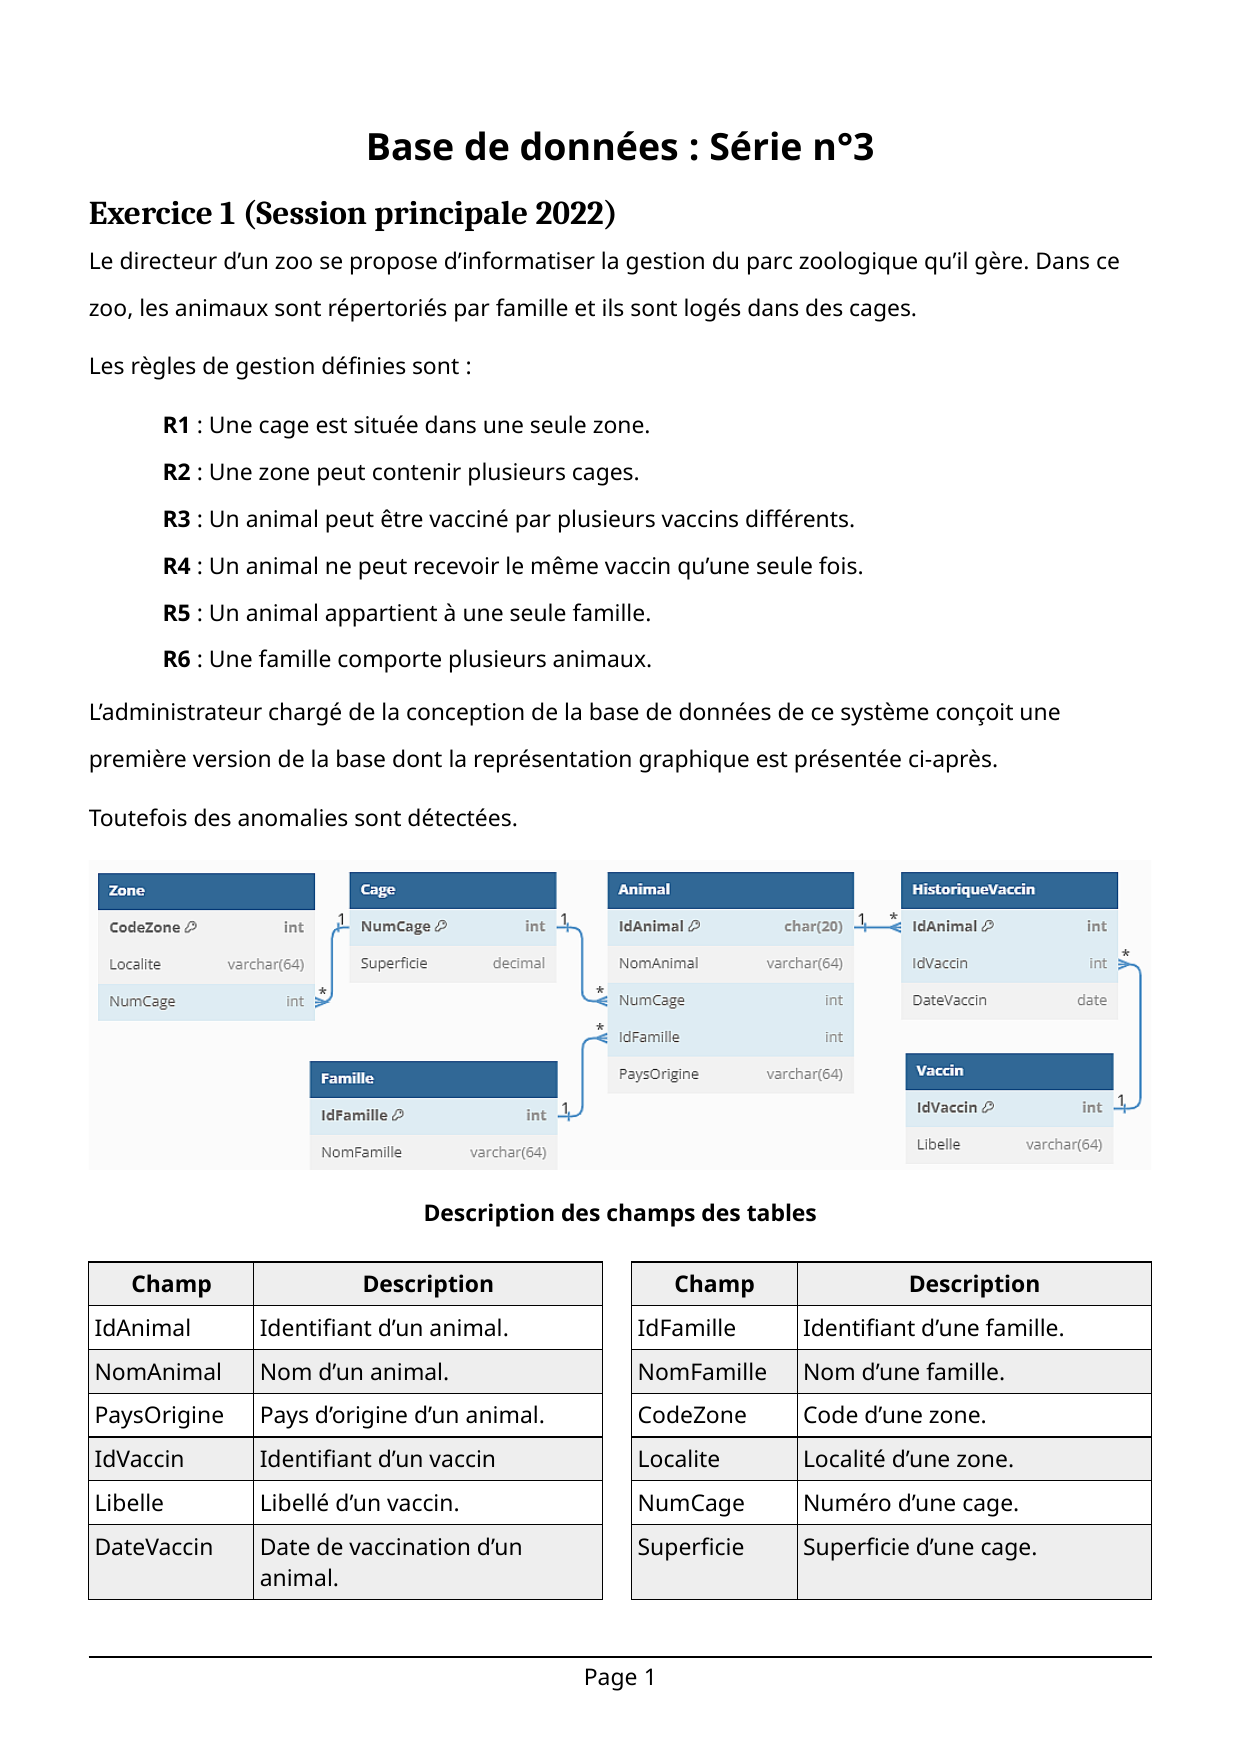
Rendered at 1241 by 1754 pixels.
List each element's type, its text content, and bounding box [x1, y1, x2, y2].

table_header Champ [89, 1263, 253, 1305]
text Le directeur d’un zoo se propose d’informatiser la gestion du parc zoologique qu’il gère. Dans ce zoo, les animaux sont répertoriés par famille et ils sont logés dans des cages. [88, 244, 1152, 323]
table_cell IdFamille [632, 1306, 797, 1349]
table_cell Identifiant d’un vaccin [254, 1438, 602, 1480]
table_cell [603, 1393, 631, 1436]
table_header Description [254, 1263, 602, 1305]
text R4 : Un animal ne peut recevoir le même vaccin qu’une seule fois. [162, 549, 1152, 581]
table_cell Nom d’un animal. [254, 1350, 602, 1393]
table_cell CodeZone [632, 1394, 797, 1436]
table_cell Date de vaccination d’un animal. [254, 1525, 602, 1599]
text R5 : Un animal appartient à une seule famille. [162, 596, 1152, 628]
table_cell Superficie [632, 1525, 797, 1599]
text R1 : Une cage est située dans une seule zone. [162, 409, 1152, 440]
table_cell [603, 1524, 631, 1599]
subtitle Exercice 1 (Session principale 2022) [88, 194, 1152, 233]
table_cell [603, 1305, 631, 1349]
text L’administrateur chargé de la conception de la base de données de ce système conçoit une première version de la base dont la représentation graphique est présentée ci-après. [88, 696, 1152, 774]
picture [88, 860, 1152, 1170]
text Toutefois des anomalies sont détectées. [88, 802, 1152, 833]
table_cell NomAnimal [89, 1350, 253, 1393]
table_cell Localité d’une zone. [798, 1438, 1151, 1480]
table_cell DateVaccin [89, 1525, 253, 1599]
subtitle Base de données : Série n°3 [88, 120, 1152, 171]
table_cell Nom d’une famille. [798, 1350, 1151, 1393]
table_cell NomFamille [632, 1350, 797, 1393]
table_cell PaysOrigine [89, 1394, 253, 1436]
table_cell IdVaccin [89, 1438, 253, 1480]
table_cell Identifiant d’une famille. [798, 1306, 1151, 1349]
text R2 : Une zone peut contenir plusieurs cages. [162, 456, 1152, 487]
text R3 : Un animal peut être vacciné par plusieurs vaccins différents. [162, 503, 1152, 534]
text Description des champs des tables [88, 1197, 1152, 1228]
text Les règles de gestion définies sont : [88, 350, 1152, 381]
table_cell Code d’une zone. [798, 1394, 1151, 1436]
table_cell Identifiant d’un animal. [254, 1306, 602, 1349]
table_cell NumCage [632, 1481, 797, 1524]
table_header [603, 1261, 631, 1305]
text R6 : Une famille comporte plusieurs animaux. [162, 643, 1152, 674]
table_cell Localite [632, 1438, 797, 1480]
table_cell Superficie d’une cage. [798, 1525, 1151, 1599]
table_cell [603, 1436, 631, 1480]
table_cell [603, 1480, 631, 1524]
table_cell Libellé d’un vaccin. [254, 1481, 602, 1524]
table_cell Numéro d’une cage. [798, 1481, 1151, 1524]
table_cell [603, 1349, 631, 1393]
table_header Description [798, 1263, 1151, 1305]
table_cell Libelle [89, 1481, 253, 1524]
table_cell IdAnimal [89, 1306, 253, 1349]
table_cell Pays d’origine d’un animal. [254, 1394, 602, 1436]
table_header Champ [632, 1263, 797, 1305]
